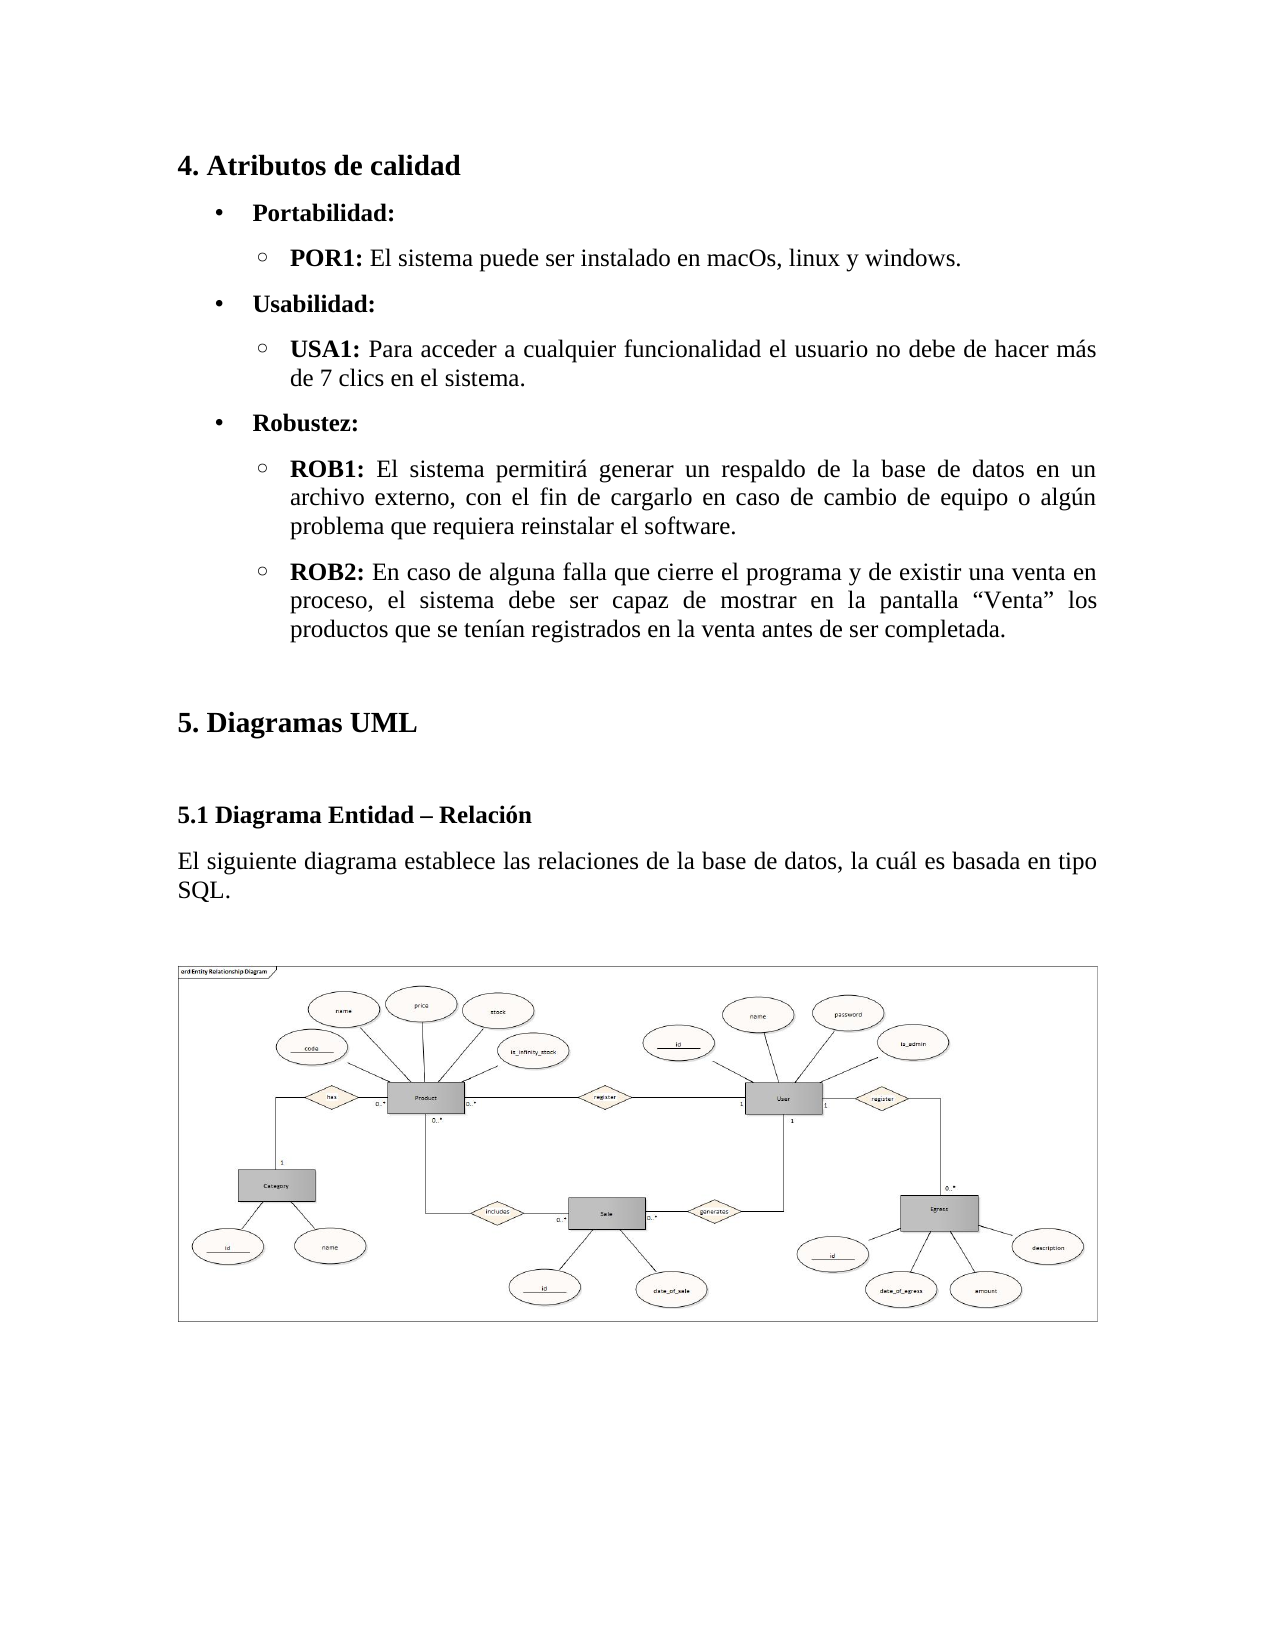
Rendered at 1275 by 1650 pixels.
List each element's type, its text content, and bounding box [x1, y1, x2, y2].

list Usabilidad: [215, 289, 1098, 317]
list ROB2: En caso de alguna falla que cierre el programa y de existir una venta en proceso, el sistema debe ser capaz de mostrar en la pantalla “Venta” los productos que se tenían registrados en la venta antes de ser completada. [252, 557, 1098, 643]
list USA1: Para acceder a cualquier funcionalidad el usuario no debe de hacer más de 7 clics en el sistema. [252, 334, 1098, 392]
list POR1: El sistema puede ser instalado en macOs, linux y windows. [252, 243, 1098, 272]
text 4. Atributos de calidad [177, 148, 1098, 181]
text El siguiente diagrama establece las relaciones de la base de datos, la cuál es basada en tipo SQL. [177, 846, 1098, 903]
list Portabilidad: [215, 198, 1098, 227]
text 5.1 Diagrama Entidad – Relación [177, 801, 1098, 829]
list Robustez: [215, 408, 1098, 437]
picture [177, 965, 1098, 1322]
text 5. Diagramas UML [177, 705, 1098, 738]
list ROB1: El sistema permitirá generar un respaldo de la base de datos en un archivo externo, con el fin de cargarlo en caso de cambio de equipo o algún problema que requiera reinstalar el software. [252, 454, 1098, 540]
